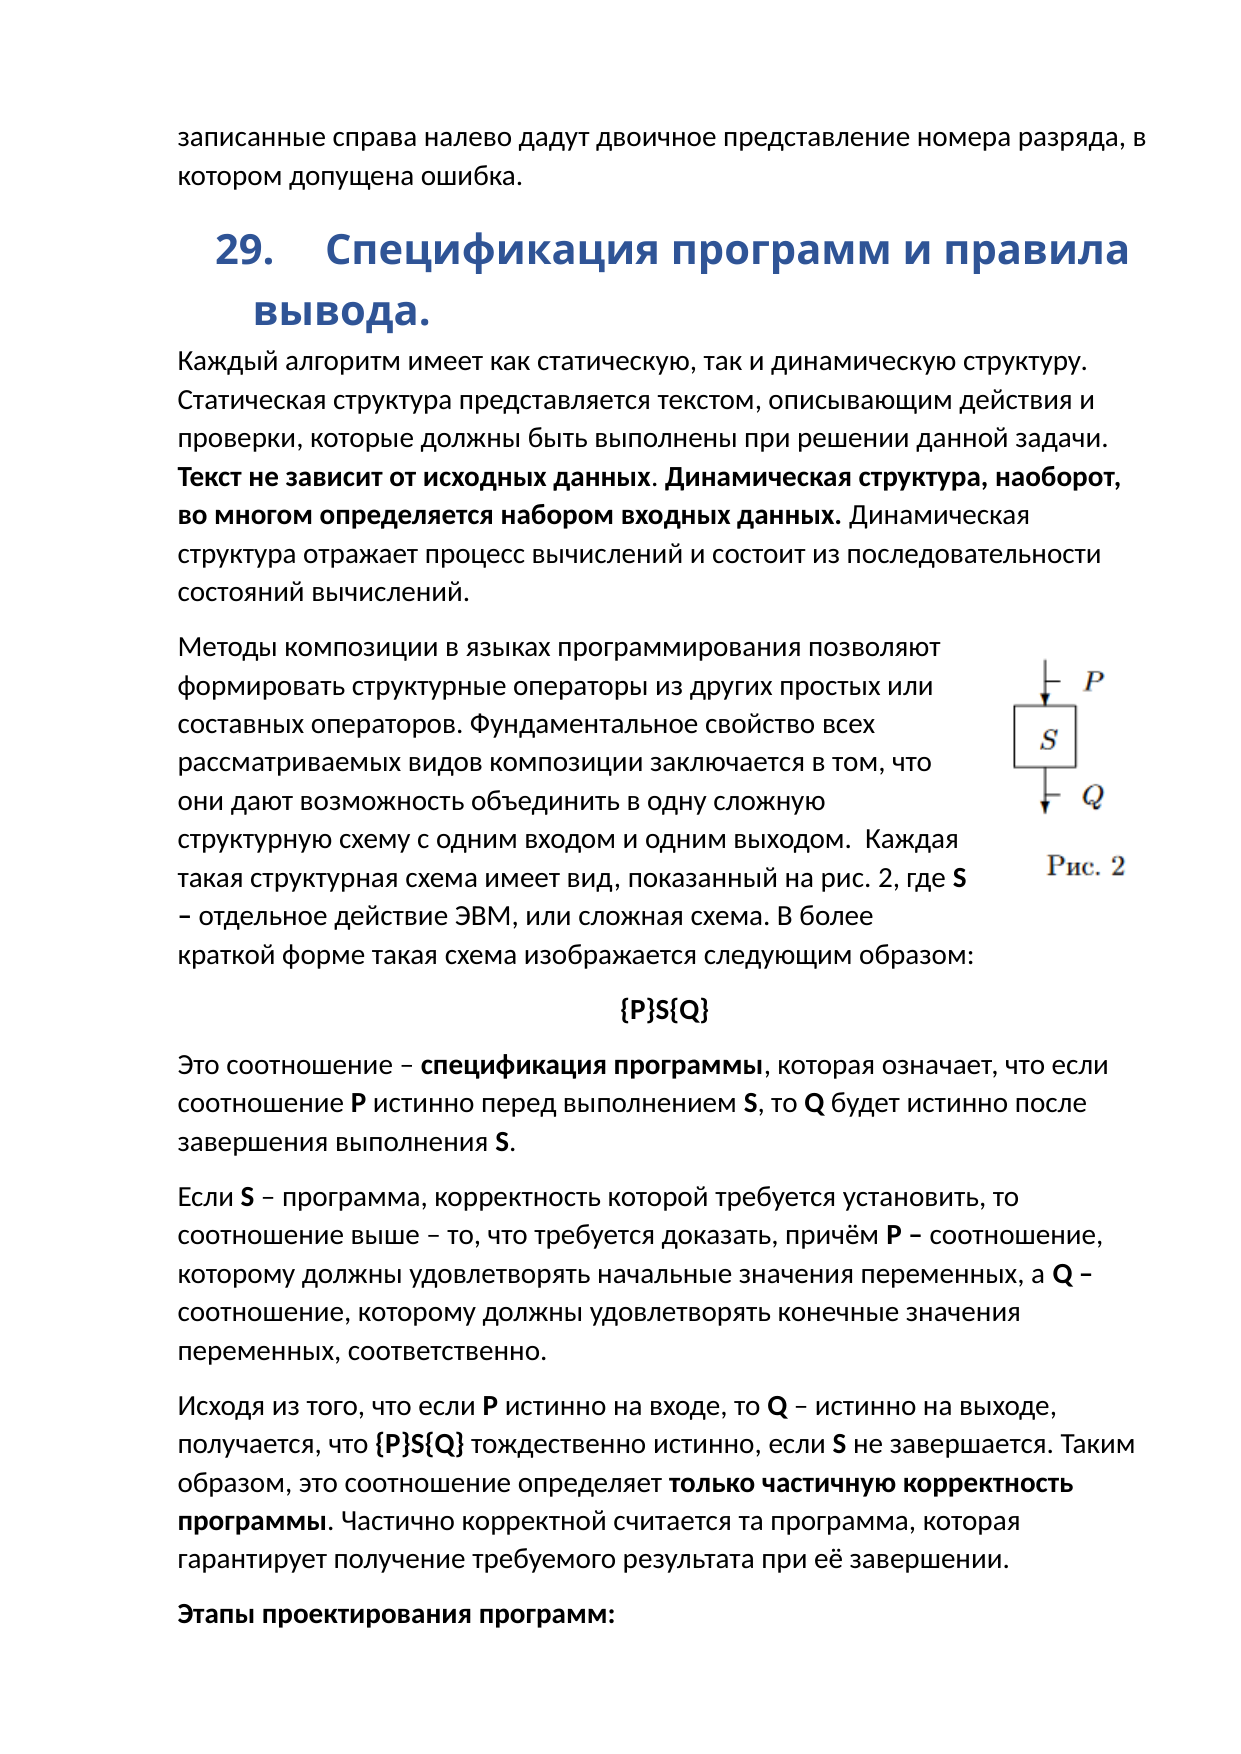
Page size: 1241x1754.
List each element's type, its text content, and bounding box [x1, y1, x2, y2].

subtitle Спецификация программ и правила вывода. [215, 220, 1152, 338]
text {P}S{Q} [177, 991, 1152, 1026]
text Методы композиции в языках программирования позволяют формировать структурные операторы из других простых или составных операторов. Фундаментальное свойство всех рассматриваемых видов композиции заключается в том, что они дают возможность объединить в одну сложную структурную схему с одним входом и одним выходом. Каждая такая структурная схема имеет вид, показанный на рис. 2, где S – отдельное действие ЭВМ, или сложная схема. В более краткой форме такая схема изображается следующим образом: [177, 628, 1152, 971]
picture [995, 629, 1152, 899]
text Это соотношение – спецификация программы, которая означает, что если соотношение P истинно перед выполнением S, то Q будет истинно после завершения выполнения S. [177, 1046, 1152, 1158]
text Исходя из того, что если P истинно на входе, то Q – истинно на выходе, получается, что {P}S{Q} тождественно истинно, если S не завершается. Таким образом, это соотношение определяет только частичную корректность программы. Частично корректной считается та программа, которая гарантирует получение требуемого результата при её завершении. [177, 1387, 1152, 1576]
text записанные справа налево дадут двоичное представление номера разряда, в котором допущена ошибка. [177, 118, 1152, 192]
text Этапы проектирования программ: [177, 1596, 1152, 1631]
text Каждый алгоритм имеет как статическую, так и динамическую структуру. Статическая структура представляется текстом, описывающим действия и проверки, которые должны быть выполнены при решении данной задачи. Текст не зависит от исходных данных. Динамическая структура, наоборот, во многом определяется набором входных данных. Динамическая структура отражает процесс вычислений и состоит из последовательности состояний вычислений. [177, 342, 1152, 609]
text Если S – программа, корректность которой требуется установить, то соотношение выше – то, что требуется доказать, причём P – соотношение, которому должны удовлетворять начальные значения переменных, а Q – соотношение, которому должны удовлетворять конечные значения переменных, соответственно. [177, 1178, 1152, 1367]
